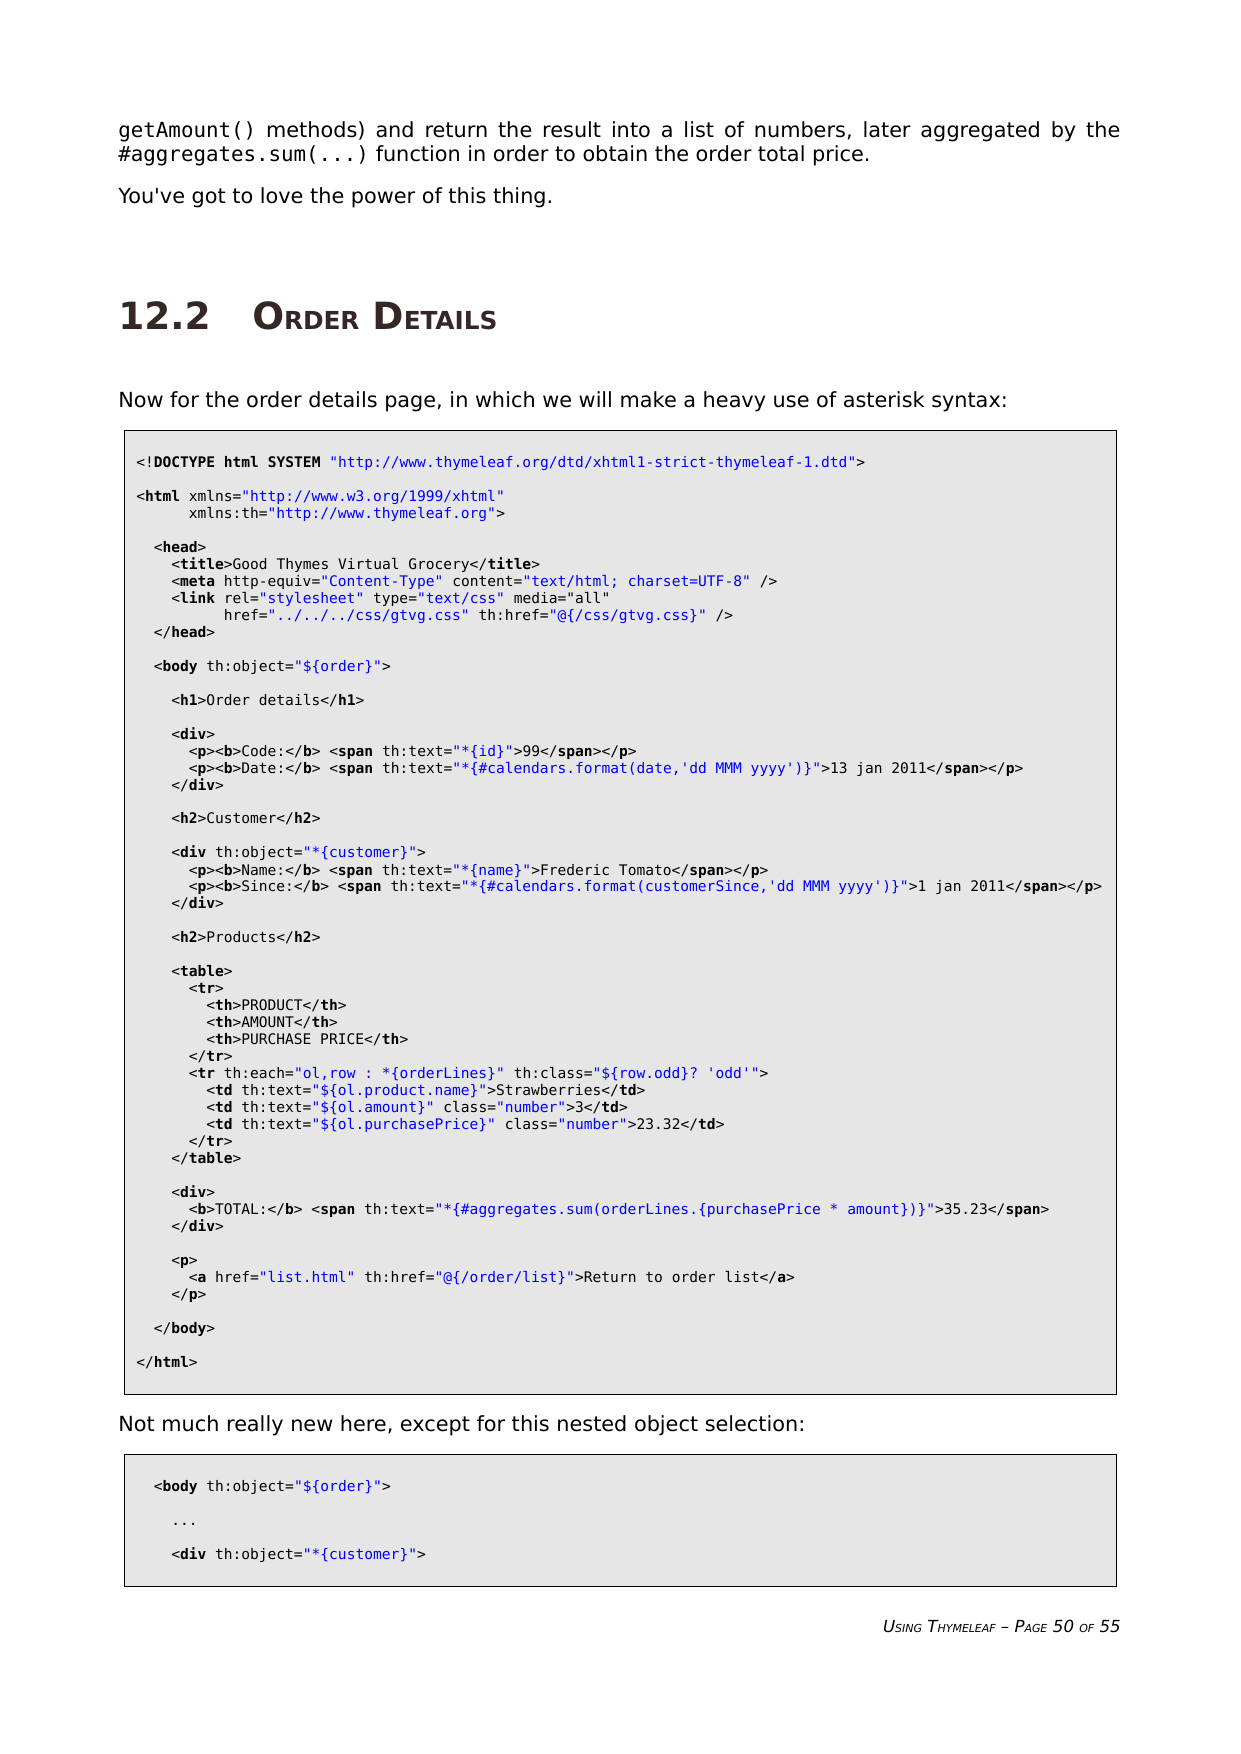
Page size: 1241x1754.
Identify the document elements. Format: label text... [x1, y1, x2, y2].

text <body th:object="${order}"> ... <div th:object="*{customer}"> [125, 1455, 1116, 1586]
text Not much really new here, except for this nested object selection: [118, 1412, 1122, 1436]
text getAmount() methods) and return the result into a list of numbers, later aggregated by the #aggregates.sum(...) function in order to obtain the order total price. [118, 118, 1122, 167]
text You've got to love the power of this thing. [118, 184, 1122, 209]
text Now for the order details page, in which we will make a heavy use of asterisk syntax: [118, 388, 1122, 412]
subtitle Order Details [118, 294, 1122, 338]
text <!DOCTYPE html SYSTEM "http://www.thymeleaf.org/dtd/xhtml1-strict-thymeleaf-1.dtd"> <html xmlns="http://www.w3.org/1999/xhtml" xmlns:th="http://www.thymeleaf.org"> <head> <title>Good Thymes Virtual Grocery</title> <meta http-equiv="Content-Type" content="text/html; charset=UTF-8" /> <link rel="stylesheet" type="text/css" media="all" href="../../../css/gtvg.css" th:href="@{/css/gtvg.css}" /> </head> <body th:object="${order}"> <h1>Order details</h1> <div> <p><b>Code:</b> <span th:text="*{id}">99</span></p> <p><b>Date:</b> <span th:text="*{#calendars.format(date,'dd MMM yyyy')}">13 jan 2011</span></p> </div> <h2>Customer</h2> <div th:object="*{customer}"> <p><b>Name:</b> <span th:text="*{name}">Frederic Tomato</span></p> <p><b>Since:</b> <span th:text="*{#calendars.format(customerSince,'dd MMM yyyy')}">1 jan 2011</span></p> </div> <h2>Products</h2> <table> <tr> <th>PRODUCT</th> <th>AMOUNT</th> <th>PURCHASE PRICE</th> </tr> <tr th:each="ol,row : *{orderLines}" th:class="${row.odd}? 'odd'"> <td th:text="${ol.product.name}">Strawberries</td> <td th:text="${ol.amount}" class="number">3</td> <td th:text="${ol.purchasePrice}" class="number">23.32</td> </tr> </table> <div> <b>TOTAL:</b> <span th:text="*{#aggregates.sum(orderLines.{purchasePrice * amount})}">35.23</span> </div> <p> <a href="list.html" th:href="@{/order/list}">Return to order list</a> </p> </body> </html> [125, 431, 1116, 1394]
